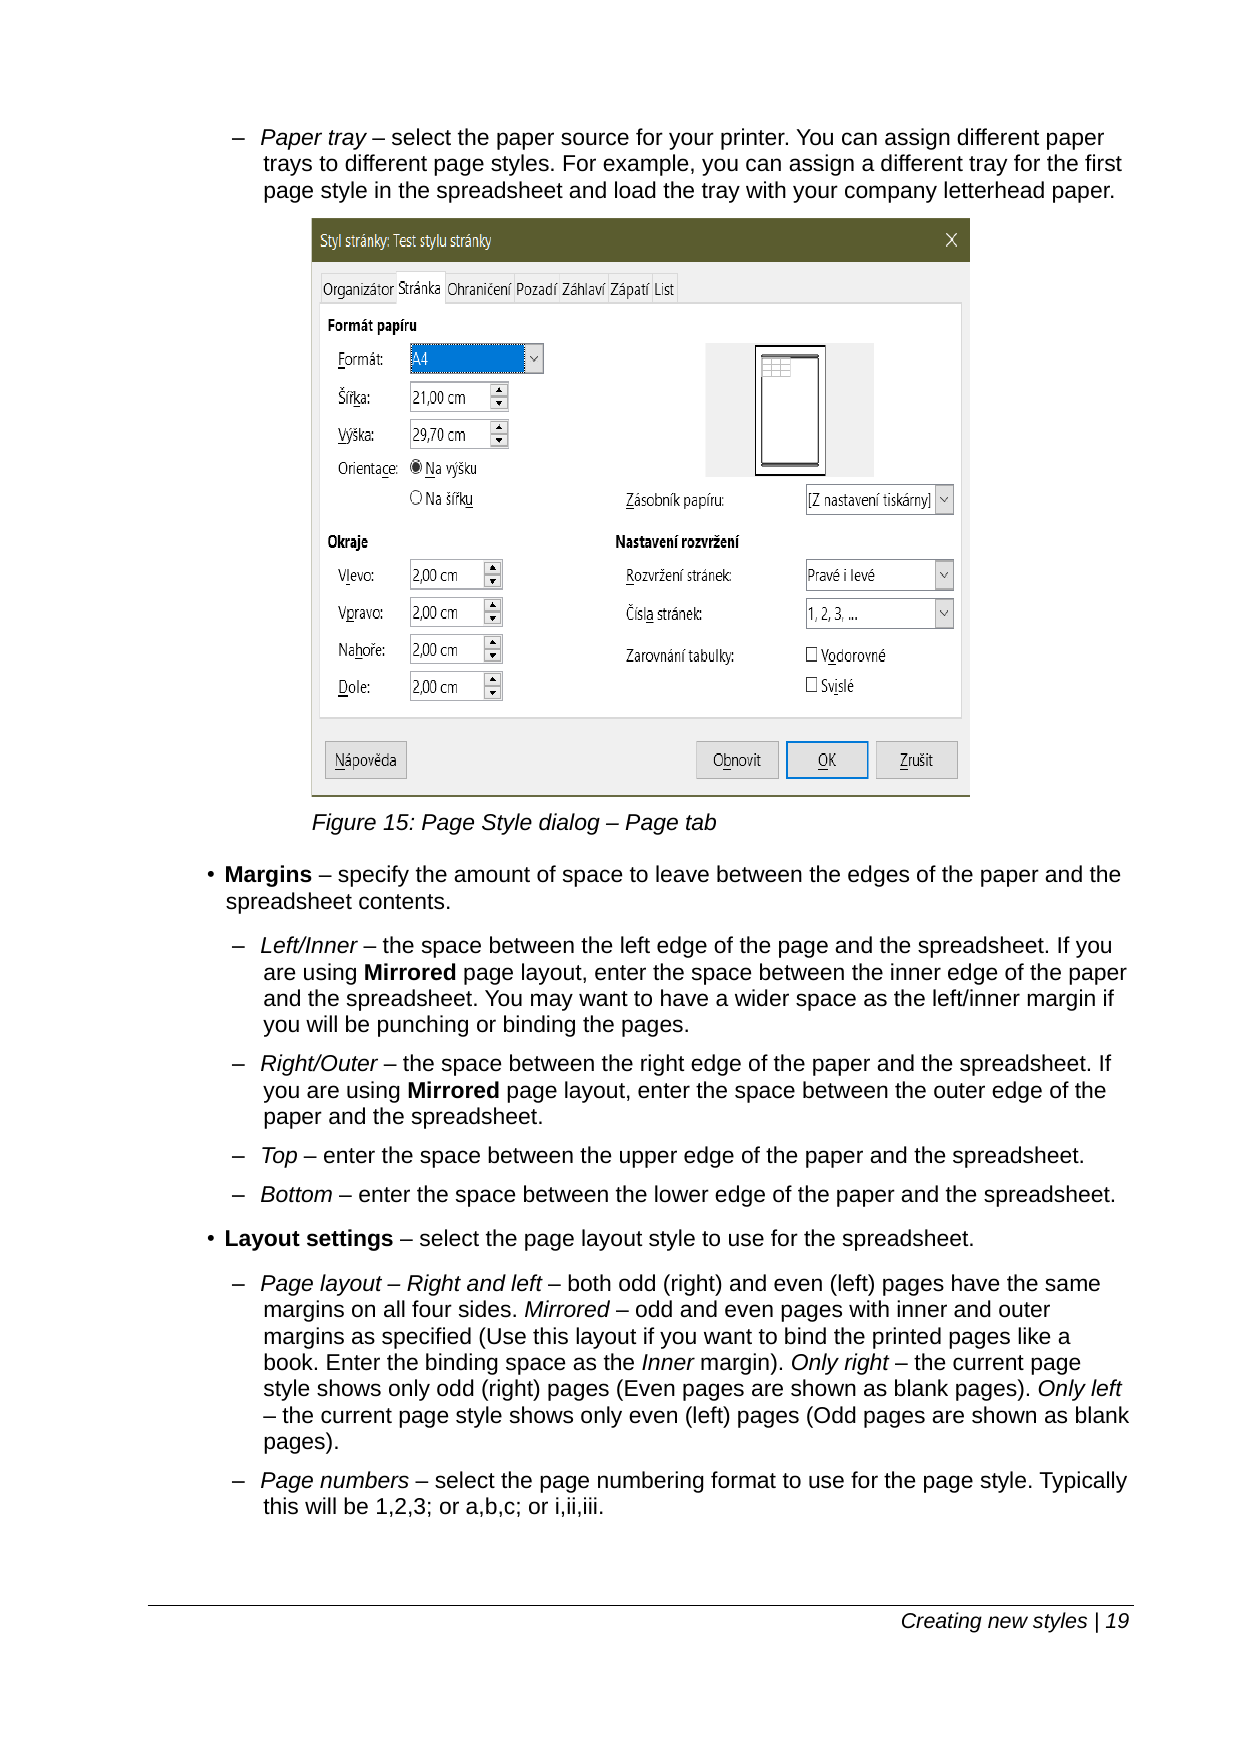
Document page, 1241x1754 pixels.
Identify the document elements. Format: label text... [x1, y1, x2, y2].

list Bottom – enter the space between the lower edge of the paper and the spreadsheet. [229, 1178, 1134, 1210]
list Top – enter the space between the upper edge of the paper and the spreadsheet. [229, 1139, 1134, 1168]
list Right/Outer – the space between the right edge of the paper and the spreadsheet. If you are using Mirrored page layout, enter the space between the outer edge of the paper and the spreadsheet. [229, 1047, 1134, 1129]
text Figure 15: Page Style dialog – Page tab [312, 809, 970, 836]
list Margins – specify the amount of space to leave between the edges of the paper and the spreadsheet contents. [204, 858, 1134, 917]
list Left/Inner – the space between the left edge of the page and the spreadsheet. If you are using Mirrored page layout, enter the space between the inner edge of the paper and the spreadsheet. You may want to have a wider space as the left/inner margin if you will be punching or binding the pages. [229, 929, 1134, 1038]
picture [311, 218, 970, 797]
list Paper tray – select the paper source for your printer. You can assign different paper trays to different page styles. For example, you can assign a different tray for the first page style in the spreadsheet and load the tray with your company letterhead paper. [229, 121, 1134, 206]
list Page numbers – select the page numbering format to use for the page style. Typically this will be 1,2,3; or a,b,c; or i,ii,iii. [229, 1464, 1134, 1523]
list Page layout – Right and left – both odd (right) and even (left) pages have the same margins on all four sides. Mirrored – odd and even pages with inner and outer margins as specified (Use this layout if you want to bind the printed pages like a book. Enter the binding space as the Inner margin). Only right – the current page style shows only odd (right) pages (Even pages are shown as blank pages). Only left – the current page style shows only even (left) pages (Odd pages are shown as blank pages). [229, 1267, 1134, 1454]
list Layout settings – select the page layout style to use for the spreadsheet. [204, 1222, 1134, 1254]
